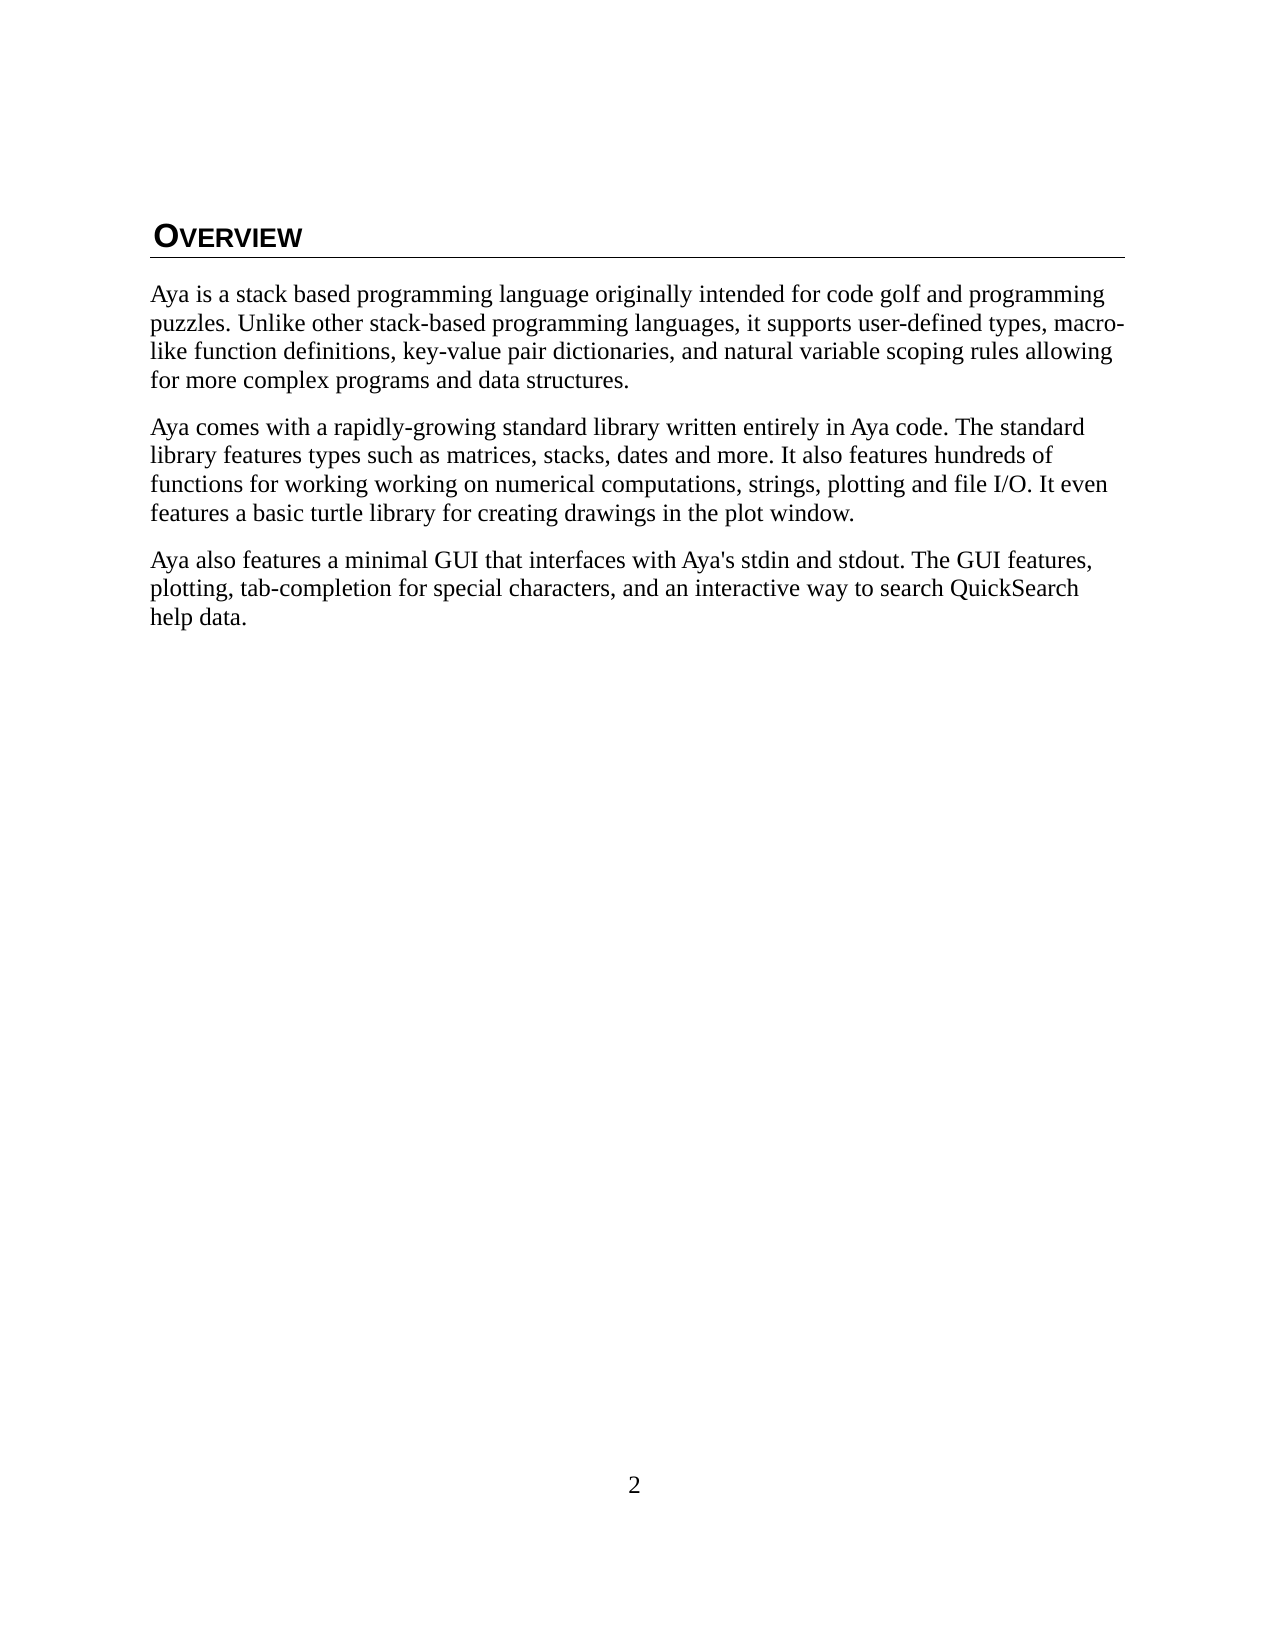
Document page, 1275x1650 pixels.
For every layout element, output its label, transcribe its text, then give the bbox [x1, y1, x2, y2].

subtitle Overview [150, 213, 1125, 257]
text Aya also features a minimal GUI that interfaces with Aya's stdin and stdout. The GUI features, plotting, tab-completion for special characters, and an interactive way to search QuickSearch help data. [150, 545, 1125, 631]
text Aya comes with a rapidly-growing standard library written entirely in Aya code. The standard library features types such as matrices, stacks, dates and more. It also features hundreds of functions for working working on numerical computations, strings, plotting and file I/O. It even features a basic turtle library for creating drawings in the plot window. [150, 412, 1125, 527]
text Aya is a stack based programming language originally intended for code golf and programming puzzles. Unlike other stack-based programming languages, it supports user-defined types, macro-like function definitions, key-value pair dictionaries, and natural variable scoping rules allowing for more complex programs and data structures. [150, 279, 1125, 394]
